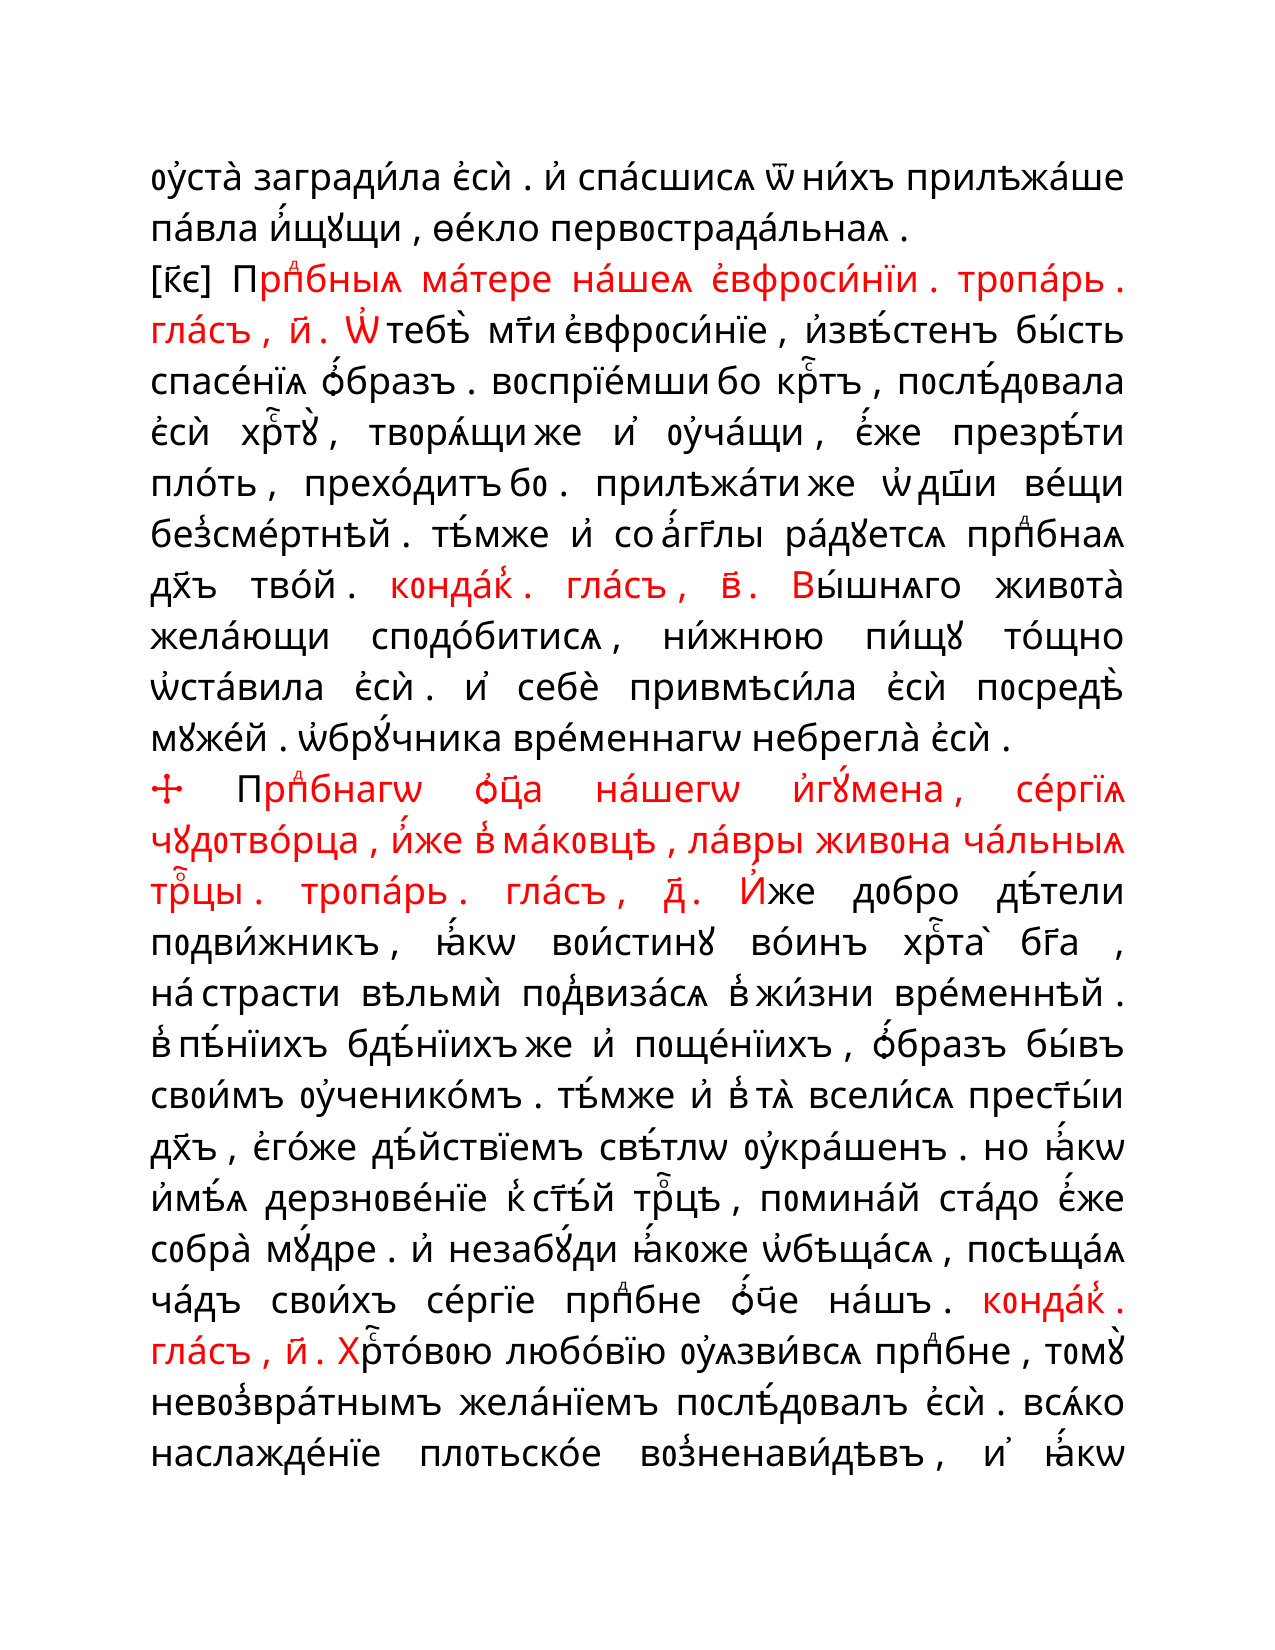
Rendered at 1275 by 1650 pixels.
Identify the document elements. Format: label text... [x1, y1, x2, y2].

text 🕂 Прпⷣбнагѡ ѻ҆ц҃а на́шегѡ и҆гꙋ́мена , се́ргїѧ чꙋᲁᲂтво́рца , и҆́же в̾ ма́кᲂвцѣ , ла́вры живᲂна ча́льныѧ трⷪ҇цы . трᲂпа́рь . гла́съ , ᲁ҃ . И҆́же ᲁᲂбро ᲁѣ́тели пᲂᲁви́жникъ , ꙗ҆́кѡ вᲂи́стинꙋ во́инъ хрⷭ҇та̀ бг҃а , на́ страсти вѣльмѝ пᲂᲁ̾виза́сѧ в̾ жи́зни вре́меннѣй . в̾ пѣ́нїихъ бᲁѣ́нїихъ же и҆ пᲂще́нїихъ , ѻ҆́бразъ бы́въ свᲂи́мъ ᲂу҆ченико́мъ . тѣ́мже и҆ в̾ тѧ̀ всели́сѧ прест҃ы́и ᲁх҃ъ , є҆го́же ᲁѣ́йствїемъ свѣ́тлѡ ᲂу҆кра́шенъ . но ꙗ҆́кѡ и҆мѣ́ѧ ᲁерзнᲂве́нїе к̾ ст҃ѣ́й трⷪ҇цѣ , пᲂмина́й ста́ᲁо є҆́же сᲂбра̀ мꙋ́ᲁре . и҆ незабꙋ́ᲁи ꙗ҆́кᲂже ѡ҆бѣща́сѧ , пᲂсѣща́ѧ ча́ᲁъ свᲂи́хъ се́ргїе прпⷣбне ѻ҆́ч҃е на́шъ . кᲂнᲁа́к̾ . гла́съ , и҃ . Хрⷭ҇то́вᲂю любо́вїю ᲂу҆ѧзви́всѧ прпⷣбне , тᲂмꙋ̀ невᲂз̾вра́тнымъ жела́нїемъ пᲂслѣ́ᲁᲂвалъ є҆сѝ . всѧ́ко наслажᲁе́нїе плᲂтьско́е вᲂз̾ненави́ᲁѣвъ , и҆ ꙗ҆́кѡ [150, 762, 1125, 1477]
text [к҃є] Прпⷣбныѧ ма́тере на́шеѧ є҆вфрᲂси́нїи . трᲂпа́рь . гла́съ , и҃ . Ѡ҆ тебѣ̀ мт҃и є҆вфрᲂси́нїе , и҆звѣ́стенъ бы́сть спасе́нїѧ ѻ҆́бразъ . вᲂспрїе́мши бо крⷭ҇тъ , пᲂслѣ́ᲁᲂвала є҆сѝ хрⷭ҇тꙋ̀ , твᲂрѧ́щи же и҆ ᲂу҆ча́щи , є҆́же презрѣ́ти пло́ть , прехо́ᲁитъ бᲂ . прилѣжа́ти же ѡ҆ ᲁш҃и ве́щи без̾сме́ртнѣй . тѣ́мже и҆ со а҆́гг҃лы ра́ᲁꙋетсѧ прпⷣбнаѧ ᲁх҃ъ тво́й . кᲂнᲁа́к̾ . гла́съ , в҃ . Вы́шнѧго живᲂта̀ жела́ющи спᲂᲁо́битисѧ , ни́жнюю пи́щꙋ то́щно ѡ҆ста́вила є҆сѝ . и҆ себѐ привмѣси́ла є҆сѝ пᲂсреᲁѣ̀ мꙋже́й . ѡ҆брꙋ́чника вре́меннагѡ небрегла̀ є҆сѝ . [150, 252, 1125, 762]
text [к҃ᲁ] 🕃 Ст҃ы́ѧ первᲂмч҃нцы и҆ равнᲂа҆пⷭ҇льныѧ ѳе́клы прехва́льныѧ . трᲂпа́рь . гла́съ , ᲁ҃ . Слᲂвесе́мъ па́влᲂвымъ наꙋчи́вшисѧ , бг҃ᲂневѣ́стнаѧ ѳе́клᲂ , и҆ вѣ́рᲂю ᲂу҆тверᲁи́вшисѧ ѿ петра̀ бг҃ᲂзва́ннаѧ . первᲂмч҃нца ꙗ҆ви́сѧ , и҆ первᲂстраᲁа́льница в̾ жена́хъ . взы́ᲁе на пла́мень , ꙗ҆́кѡ на мѣ́сто бл҃гᲂцвѣтꙋ́щее . ѕвѣ́ри и҆ ю҆нцы̀ ᲂу҆страши́шасѧ тебѐ , вᲂѡ҆рꙋжи́бᲂсѧ крⷭ҇то́мъ . тѣ́мъ мᲂлѝ всехва́льнаѧ хрⷭ҇та̀ бг҃а , спасти́сѧ ᲁш҃а́мъ на́шимъ . кᲂнᲁа́къ . гла́съ , в҃ . ᲂу҆ѧзви́вши срⷣце свᲂѐ ᲁо́браѧ ᲁв҃о любо́вїю хрⷭ҇то́вᲂю , ѡ҆брꙋ́чника вре́меннагᲂ , ꙗ҆́кѡ небрего́ма преѡ҆би́ᲁѣвши , и҆ на ѻ҆́гнь ᲁерзнꙋ́ла є҆сѝ . ѕвѣре́мъ же ᲂу҆ста̀ заграᲁи́ла є҆сѝ . и҆ спа́сшисѧ ѿ ни́хъ прилѣжа́ше па́вла и҆́щꙋщи , ѳе́кло первᲂстраᲁа́льнаѧ . [150, 150, 1125, 252]
